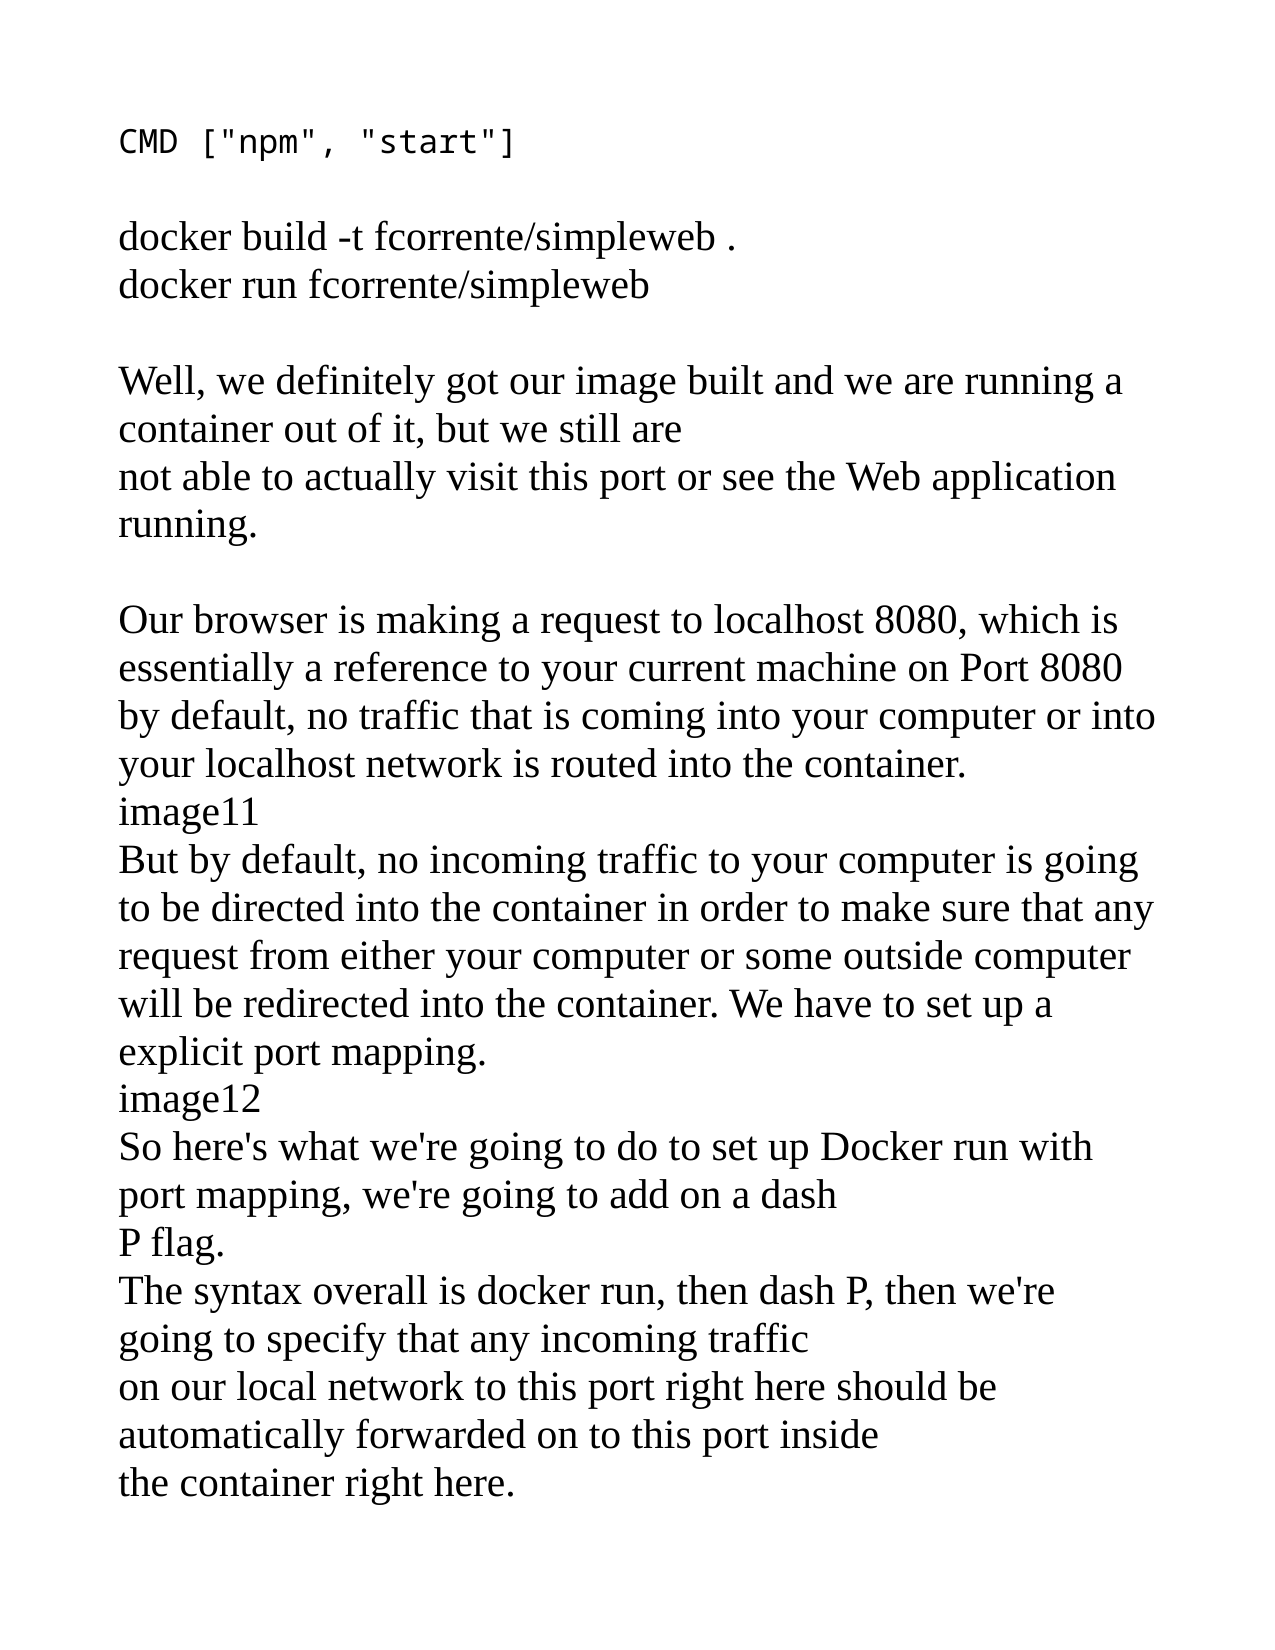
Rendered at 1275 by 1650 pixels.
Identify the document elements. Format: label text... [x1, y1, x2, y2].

text CMD ["npm", "start"] [118, 118, 1157, 163]
text the container right here. [118, 1457, 1157, 1505]
text The syntax overall is docker run, then dash P, then we're going to specify that any incoming traffic [118, 1266, 1157, 1361]
text on our local network to this port right here should be automatically forwarded on to this port inside [118, 1361, 1157, 1457]
text But by default, no incoming traffic to your computer is going to be directed into the container in order to make sure that any request from either your computer or some outside computer will be redirected into the container. We have to set up a explicit port mapping. [118, 834, 1157, 1074]
text image11 [118, 786, 1157, 834]
text image12 [118, 1074, 1157, 1122]
text not able to actually visit this port or see the Web application running. [118, 451, 1157, 547]
text Well, we definitely got our image built and we are running a container out of it, but we still are [118, 355, 1157, 451]
text So here's what we're going to do to set up Docker run with port mapping, we're going to add on a dash [118, 1122, 1157, 1218]
text P flag. [118, 1218, 1157, 1266]
text docker run fcorrente/simpleweb [118, 259, 1157, 307]
text docker build -t fcorrente/simpleweb . [118, 211, 1157, 259]
text Our browser is making a request to localhost 8080, which is essentially a reference to your current machine on Port 8080 by default, no traffic that is coming into your computer or into your localhost network is routed into the container. [118, 595, 1157, 786]
